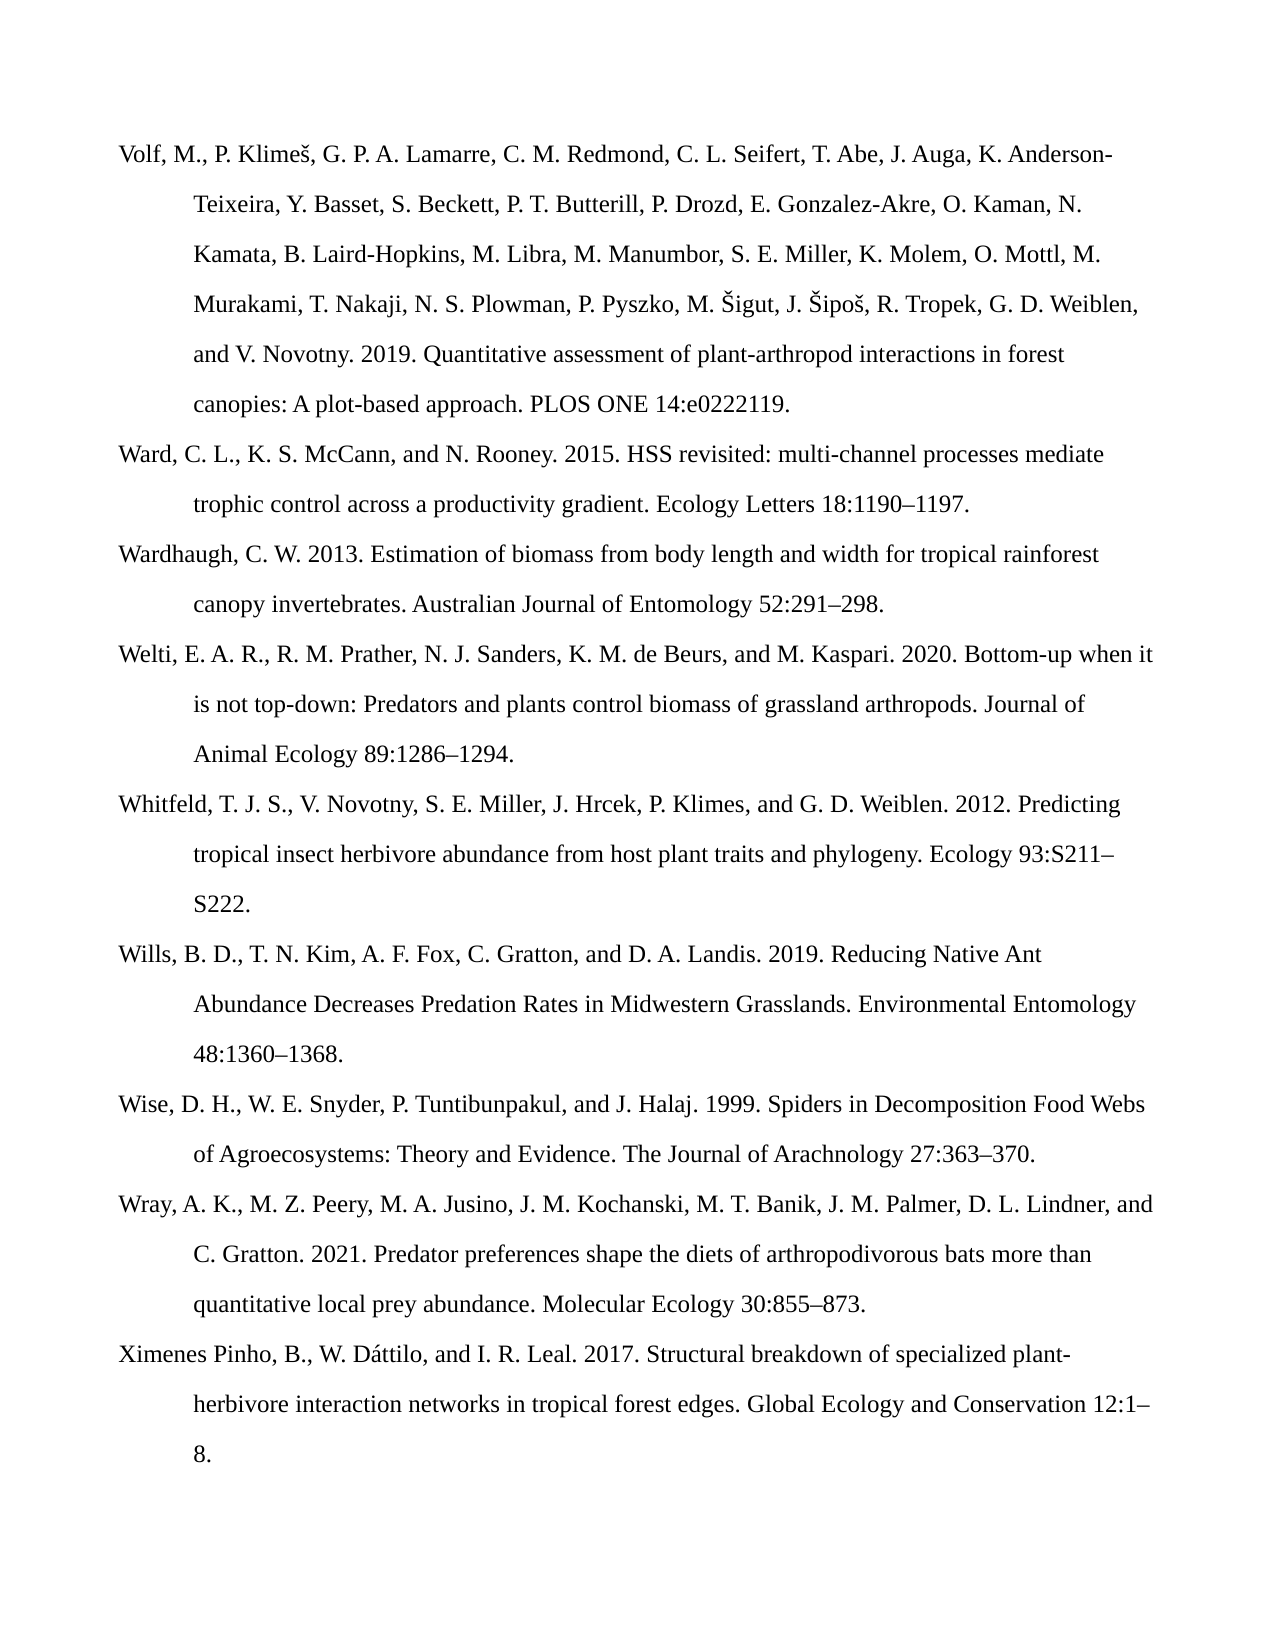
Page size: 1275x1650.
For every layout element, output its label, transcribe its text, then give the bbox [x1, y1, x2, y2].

text Wills, B. D., T. N. Kim, A. F. Fox, C. Gratton, and D. A. Landis. 2019. Reducing Native Ant Abundance Decreases Predation Rates in Midwestern Grasslands. Environmental Entomology 48:1360–1368. [118, 918, 1157, 1068]
text Whitfeld, T. J. S., V. Novotny, S. E. Miller, J. Hrcek, P. Klimes, and G. D. Weiblen. 2012. Predicting tropical insect herbivore abundance from host plant traits and phylogeny. Ecology 93:S211–S222. [118, 768, 1157, 918]
text Wardhaugh, C. W. 2013. Estimation of biomass from body length and width for tropical rainforest canopy invertebrates. Australian Journal of Entomology 52:291–298. [118, 518, 1157, 618]
text Ximenes Pinho, B., W. Dáttilo, and I. R. Leal. 2017. Structural breakdown of specialized plant-herbivore interaction networks in tropical forest edges. Global Ecology and Conservation 12:1–8. [118, 1318, 1157, 1468]
text Volf, M., P. Klimeš, G. P. A. Lamarre, C. M. Redmond, C. L. Seifert, T. Abe, J. Auga, K. Anderson-Teixeira, Y. Basset, S. Beckett, P. T. Butterill, P. Drozd, E. Gonzalez-Akre, O. Kaman, N. Kamata, B. Laird-Hopkins, M. Libra, M. Manumbor, S. E. Miller, K. Molem, O. Mottl, M. Murakami, T. Nakaji, N. S. Plowman, P. Pyszko, M. Šigut, J. Šipoš, R. Tropek, G. D. Weiblen, and V. Novotny. 2019. Quantitative assessment of plant-arthropod interactions in forest canopies: A plot-based approach. PLOS ONE 14:e0222119. [118, 118, 1157, 418]
text Ward, C. L., K. S. McCann, and N. Rooney. 2015. HSS revisited: multi-channel processes mediate trophic control across a productivity gradient. Ecology Letters 18:1190–1197. [118, 418, 1157, 518]
text Wise, D. H., W. E. Snyder, P. Tuntibunpakul, and J. Halaj. 1999. Spiders in Decomposition Food Webs of Agroecosystems: Theory and Evidence. The Journal of Arachnology 27:363–370. [118, 1068, 1157, 1168]
text Welti, E. A. R., R. M. Prather, N. J. Sanders, K. M. de Beurs, and M. Kaspari. 2020. Bottom-up when it is not top-down: Predators and plants control biomass of grassland arthropods. Journal of Animal Ecology 89:1286–1294. [118, 618, 1157, 768]
text Wray, A. K., M. Z. Peery, M. A. Jusino, J. M. Kochanski, M. T. Banik, J. M. Palmer, D. L. Lindner, and C. Gratton. 2021. Predator preferences shape the diets of arthropodivorous bats more than quantitative local prey abundance. Molecular Ecology 30:855–873. [118, 1168, 1157, 1318]
